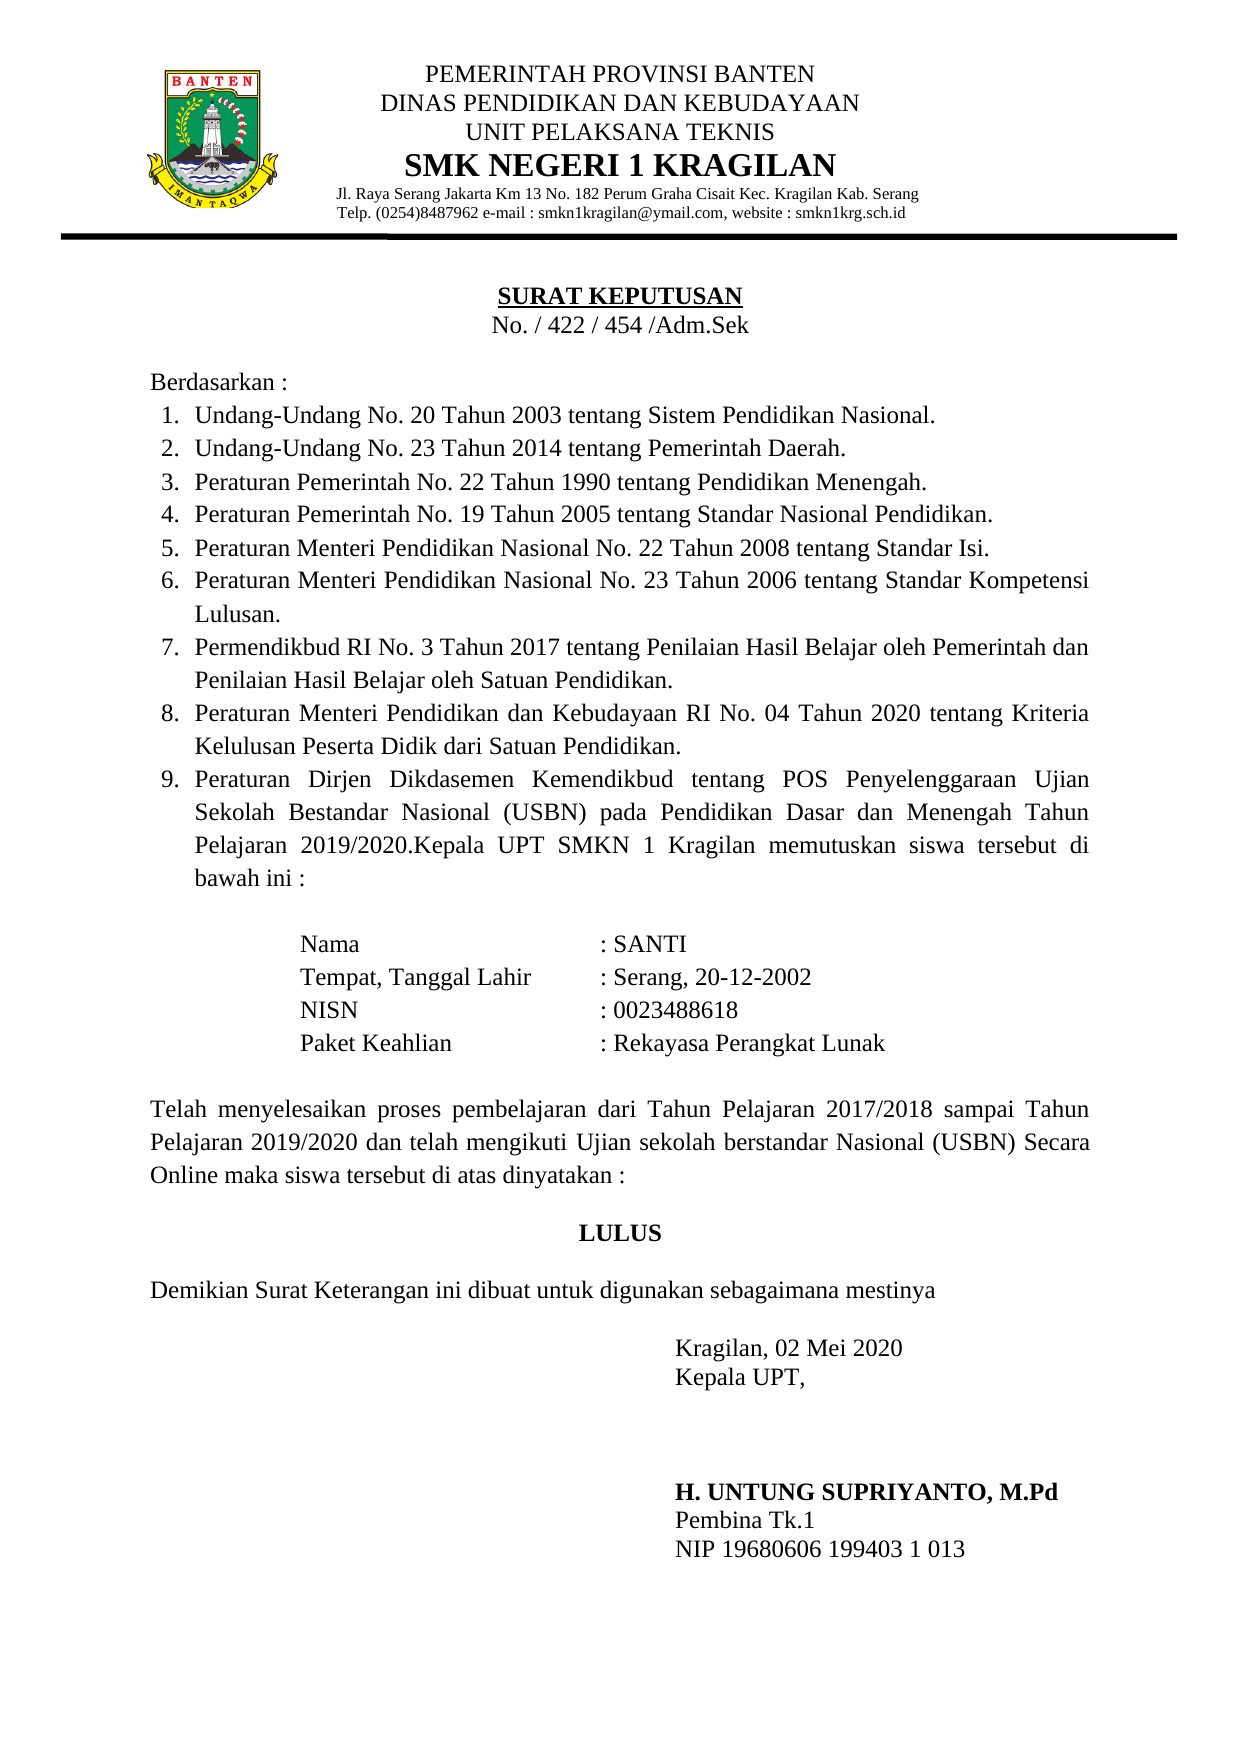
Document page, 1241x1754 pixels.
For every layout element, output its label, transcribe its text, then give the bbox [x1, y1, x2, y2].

list Peraturan Menteri Pendidikan Nasional No. 22 Tahun 2008 tentang Standar Isi. [179, 533, 1090, 561]
text Kragilan, 02 Mei 2020 [150, 1333, 1090, 1362]
list Peraturan Menteri Pendidikan Nasional No. 23 Tahun 2006 tentang Standar Kompetensi Lulusan. [179, 566, 1090, 627]
list Peraturan Pemerintah No. 19 Tahun 2005 tentang Standar Nasional Pendidikan. [179, 499, 1090, 528]
list Peraturan Dirjen Dikdasemen Kemendikbud tentang POS Penyelenggaraan Ujian Sekolah Bestandar Nasional (USBN) pada Pendidikan Dasar dan Menengah Tahun Pelajaran 2019/2020.Kepala UPT SMKN 1 Kragilan memutuskan siswa tersebut di bawah ini : [179, 764, 1090, 892]
list Undang-Undang No. 23 Tahun 2014 tentang Pemerintah Daerah. [179, 433, 1090, 462]
text NIP 19680606 199403 1 013 [150, 1534, 1090, 1563]
text NISN : 0023488618 [150, 995, 1090, 1024]
text Demikian Surat Keterangan ini dibuat untuk digunakan sebagaimana mestinya [150, 1276, 1090, 1304]
list Undang-Undang No. 20 Tahun 2003 tentang Sistem Pendidikan Nasional. [179, 401, 1090, 429]
list Peraturan Pemerintah No. 22 Tahun 1990 tentang Pendidikan Menengah. [179, 467, 1090, 495]
text SURAT KEPUTUSAN [150, 281, 1090, 310]
text Kepala UPT, [150, 1362, 1090, 1391]
text Nama : SANTI [150, 929, 1090, 958]
text Pembina Tk.1 [150, 1506, 1090, 1534]
text Paket Keahlian : Rekayasa Perangkat Lunak [150, 1028, 1090, 1057]
text No. / 422 / 454 /Adm.Sek [150, 310, 1090, 339]
list Peraturan Menteri Pendidikan dan Kebudayaan RI No. 04 Tahun 2020 tentang Kriteria Kelulusan Peserta Didik dari Satuan Pendidikan. [179, 698, 1090, 759]
list Permendikbud RI No. 3 Tahun 2017 tentang Penilaian Hasil Belajar oleh Pemerintah dan Penilaian Hasil Belajar oleh Satuan Pendidikan. [179, 632, 1090, 693]
text Berdasarkan : [150, 367, 1090, 396]
text H. UNTUNG SUPRIYANTO, M.Pd [150, 1477, 1090, 1506]
text Telah menyelesaikan proses pembelajaran dari Tahun Pelajaran 2017/2018 sampai Tahun Pelajaran 2019/2020 dan telah mengikuti Ujian sekolah berstandar Nasional (USBN) Secara Online maka siswa tersebut di atas dinyatakan : [150, 1094, 1090, 1189]
text Tempat, Tanggal Lahir : Serang, 20-12-2002 [150, 962, 1090, 991]
text LULUS [150, 1218, 1090, 1247]
picture [146, 70, 279, 208]
